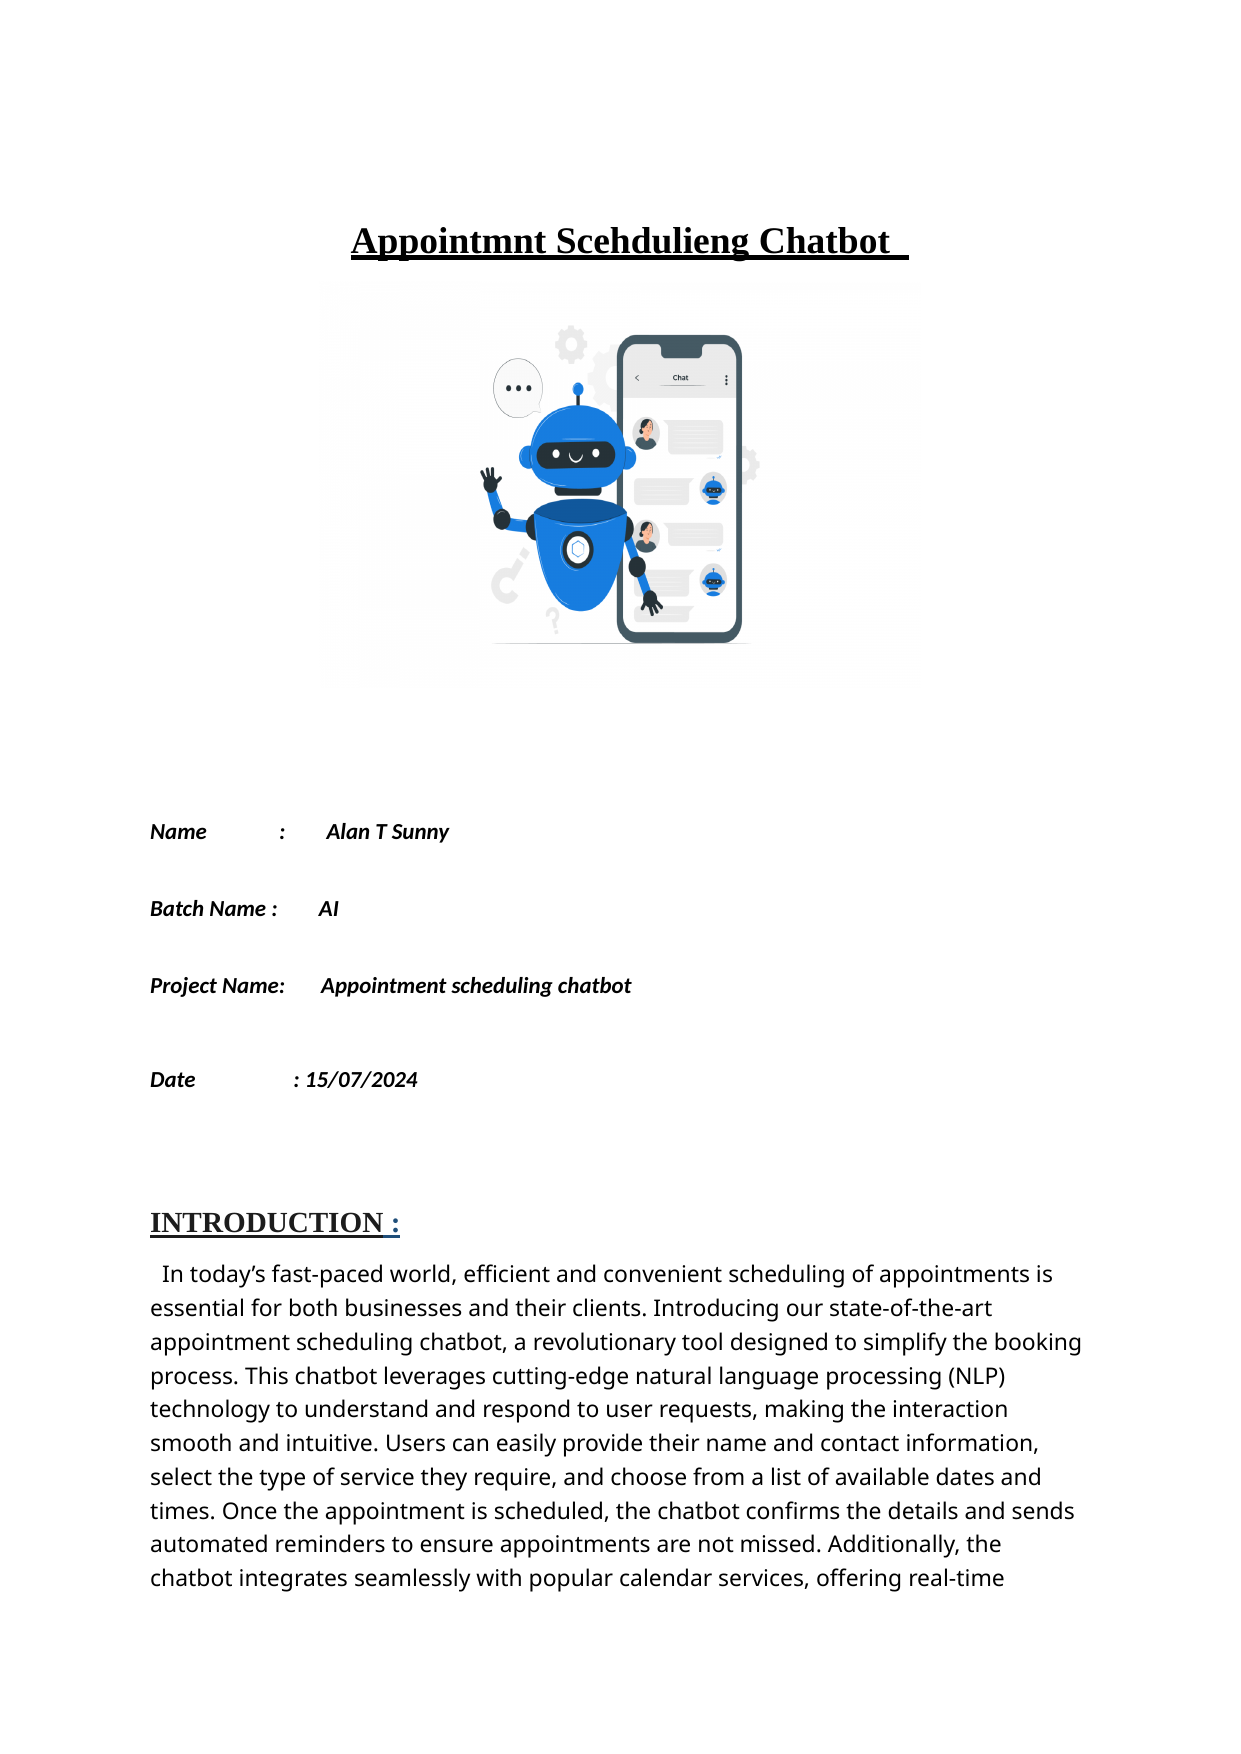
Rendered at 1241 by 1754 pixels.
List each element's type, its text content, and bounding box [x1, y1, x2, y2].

text INTRODUCTION : [150, 1206, 1090, 1239]
subtitle Name : Alan T Sunny [150, 817, 1090, 845]
picture [319, 281, 921, 688]
text Project Name: Appointment scheduling chatbot [150, 971, 1090, 999]
text In today’s fast-paced world, efficient and convenient scheduling of appointments is essential for both businesses and their clients. Introducing our state-of-the-art appointment scheduling chatbot, a revolutionary tool designed to simplify the booking process. This chatbot leverages cutting-edge natural language processing (NLP) technology to understand and respond to user requests, making the interaction smooth and intuitive. Users can easily provide their name and contact information, select the type of service they require, and choose from a list of available dates and times. Once the appointment is scheduled, the chatbot confirms the details and sends automated reminders to ensure appointments are not missed. Additionally, the chatbot integrates seamlessly with popular calendar services, offering real-time [150, 1258, 1090, 1593]
text Appointmnt Scehdulieng Chatbot [150, 218, 1090, 261]
text Date : 15/07/2024 [150, 1065, 1090, 1093]
subtitle Batch Name : AI [150, 894, 1090, 922]
